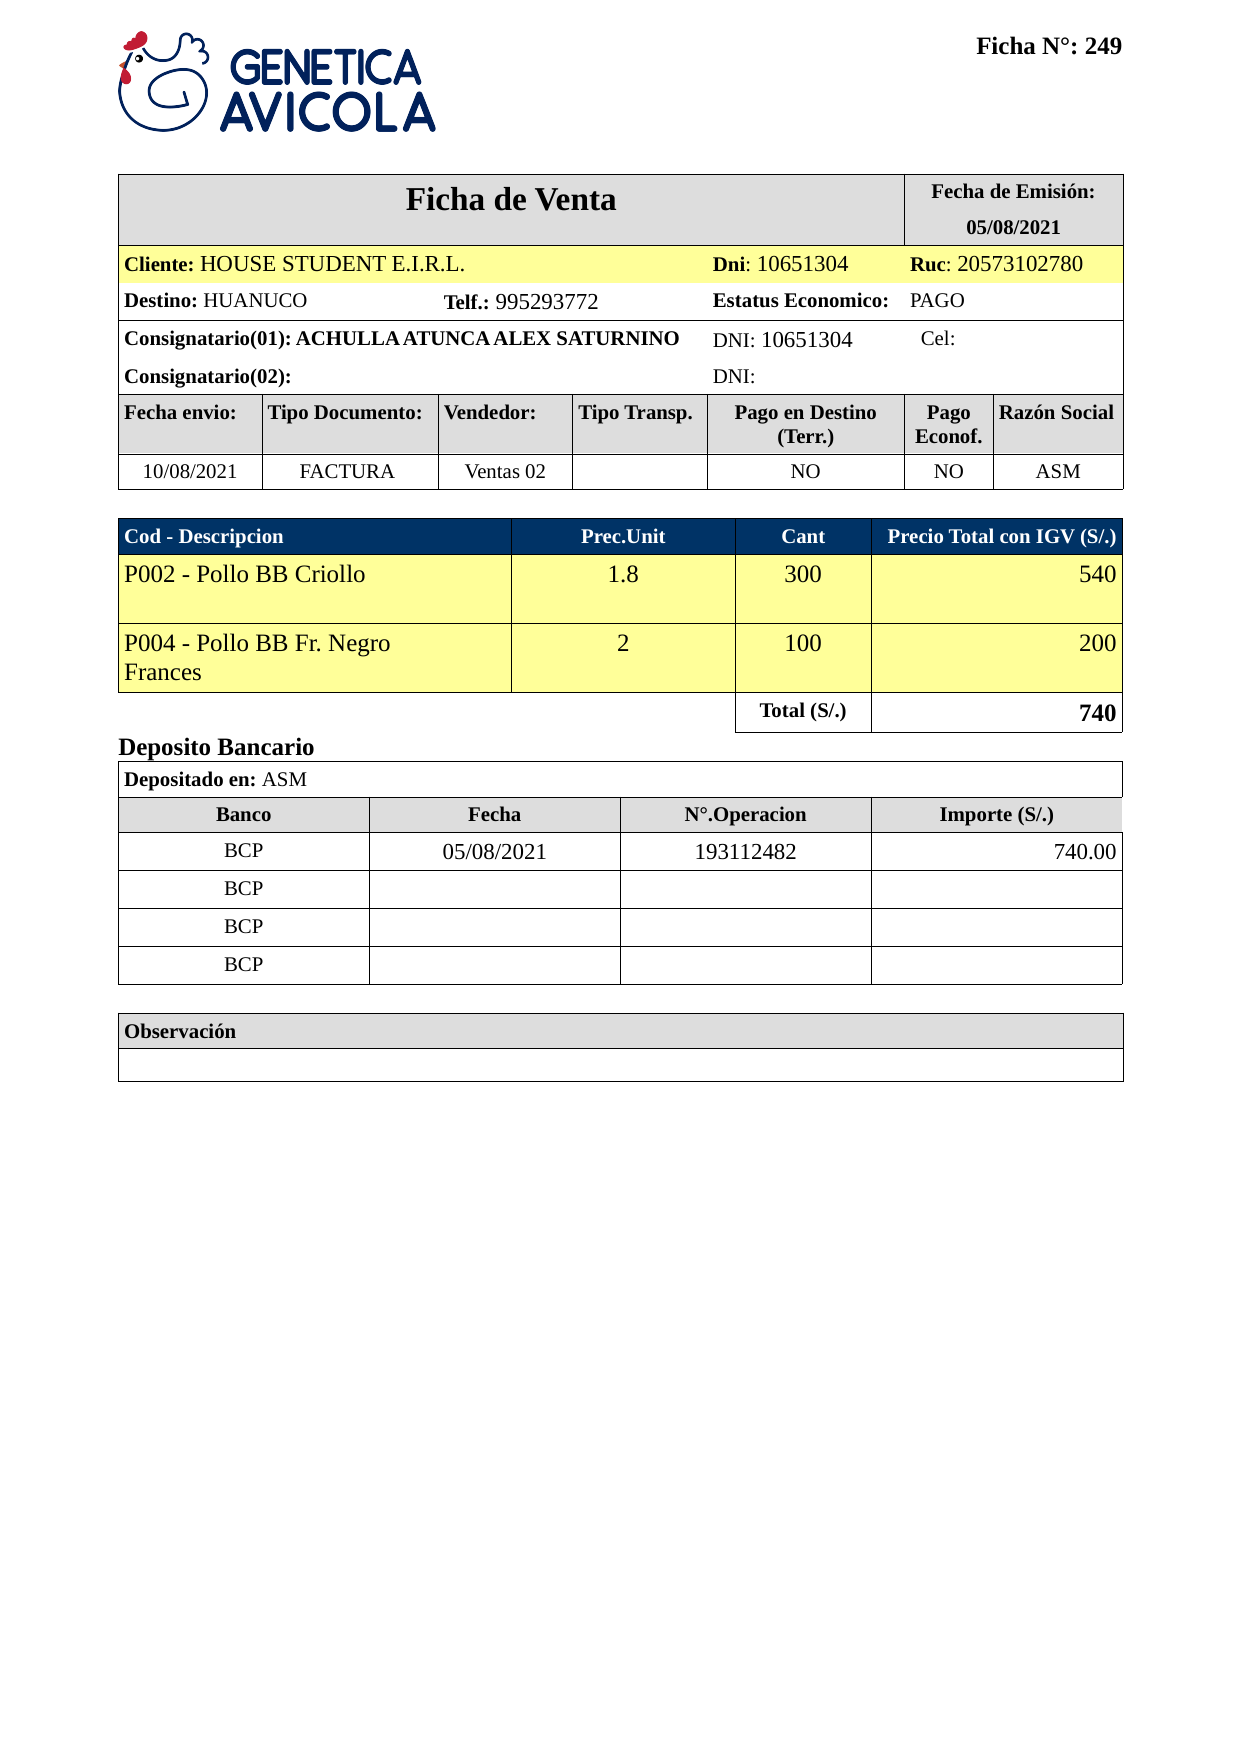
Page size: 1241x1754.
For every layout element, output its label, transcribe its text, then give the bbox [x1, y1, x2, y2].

table_cell 193112482 [621, 833, 871, 870]
table_cell BCP [119, 909, 369, 946]
table_cell DNI: [707, 358, 1123, 394]
table_header Observación [119, 1014, 1123, 1048]
table_cell 740.00 [872, 833, 1122, 870]
table_header Prec.Unit [512, 519, 735, 554]
table_cell 100 [736, 624, 871, 692]
picture [118, 31, 436, 132]
table_cell [872, 947, 1122, 984]
table_cell [621, 871, 871, 908]
table_cell ASM [994, 455, 1123, 489]
table_cell [370, 909, 620, 946]
table_cell 540 [872, 555, 1122, 623]
table_cell [872, 871, 1122, 908]
table_cell 05/08/2021 [370, 833, 620, 870]
text Deposito Bancario [118, 732, 1122, 761]
table_header Cod - Descripcion [119, 519, 511, 554]
table_cell [119, 1049, 1123, 1081]
table_cell 10/08/2021 [119, 455, 262, 489]
table_cell [621, 947, 871, 984]
table_cell Pago Econof. [905, 395, 993, 453]
table_cell Tipo Transp. [573, 395, 707, 453]
table_cell Total (S/.) [736, 693, 871, 732]
table_header Depositado en: ASM [119, 762, 1122, 797]
table_cell Tipo Documento: [263, 395, 438, 453]
table_header Ficha de Venta [119, 175, 904, 245]
table_cell N°.Operacion [621, 798, 871, 832]
table_cell NO [708, 455, 904, 489]
table_cell Fecha envio: [119, 395, 262, 453]
table_cell BCP [119, 833, 369, 870]
table_cell P002 - Pollo BB Criollo [119, 555, 511, 623]
table_cell NO [905, 455, 993, 489]
table_cell Consignatario(02): [119, 358, 707, 394]
table_cell 05/08/2021 [905, 209, 1123, 245]
table_cell Dni: 10651304 [707, 246, 904, 283]
table_cell 2 [512, 624, 735, 692]
table_cell Ventas 02 [439, 455, 572, 489]
table_cell 1.8 [512, 555, 735, 623]
table_cell [872, 909, 1122, 946]
table_cell Telf.: 995293772 [438, 283, 707, 320]
table_cell DNI: 10651304 [707, 321, 915, 358]
table_cell Consignatario(01): ACHULLA ATUNCA ALEX SATURNINO [119, 321, 707, 358]
table_cell Fecha [370, 798, 620, 832]
table_cell BCP [119, 871, 369, 908]
table_cell 200 [872, 624, 1122, 692]
table_cell Cel: [915, 321, 1123, 358]
table_cell PAGO [904, 283, 1123, 320]
table_cell Cliente: HOUSE STUDENT E.I.R.L. [119, 246, 707, 283]
table_cell BCP [119, 947, 369, 984]
table_cell Importe (S/.) [872, 798, 1122, 832]
table_cell 300 [736, 555, 871, 623]
table_cell Razón Social [994, 395, 1123, 453]
table_cell Vendedor: [439, 395, 572, 453]
table_cell [118, 693, 511, 732]
table_cell Ruc: 20573102780 [904, 246, 1123, 283]
table_cell Destino: HUANUCO [119, 283, 438, 320]
table_cell [370, 871, 620, 908]
table_header Cant [736, 519, 871, 554]
table_header Fecha de Emisión: [905, 175, 1123, 209]
table_cell Pago en Destino (Terr.) [708, 395, 904, 453]
table_cell [370, 947, 620, 984]
table_header Precio Total con IGV (S/.) [872, 519, 1122, 554]
table_cell [573, 455, 707, 489]
table_cell [621, 909, 871, 946]
table_cell Banco [119, 798, 369, 832]
table_cell FACTURA [263, 455, 438, 489]
table_cell P004 - Pollo BB Fr. Negro Frances [119, 624, 511, 692]
table_cell 740 [872, 693, 1122, 732]
table_cell Estatus Economico: [707, 283, 904, 320]
table_cell [511, 693, 735, 732]
